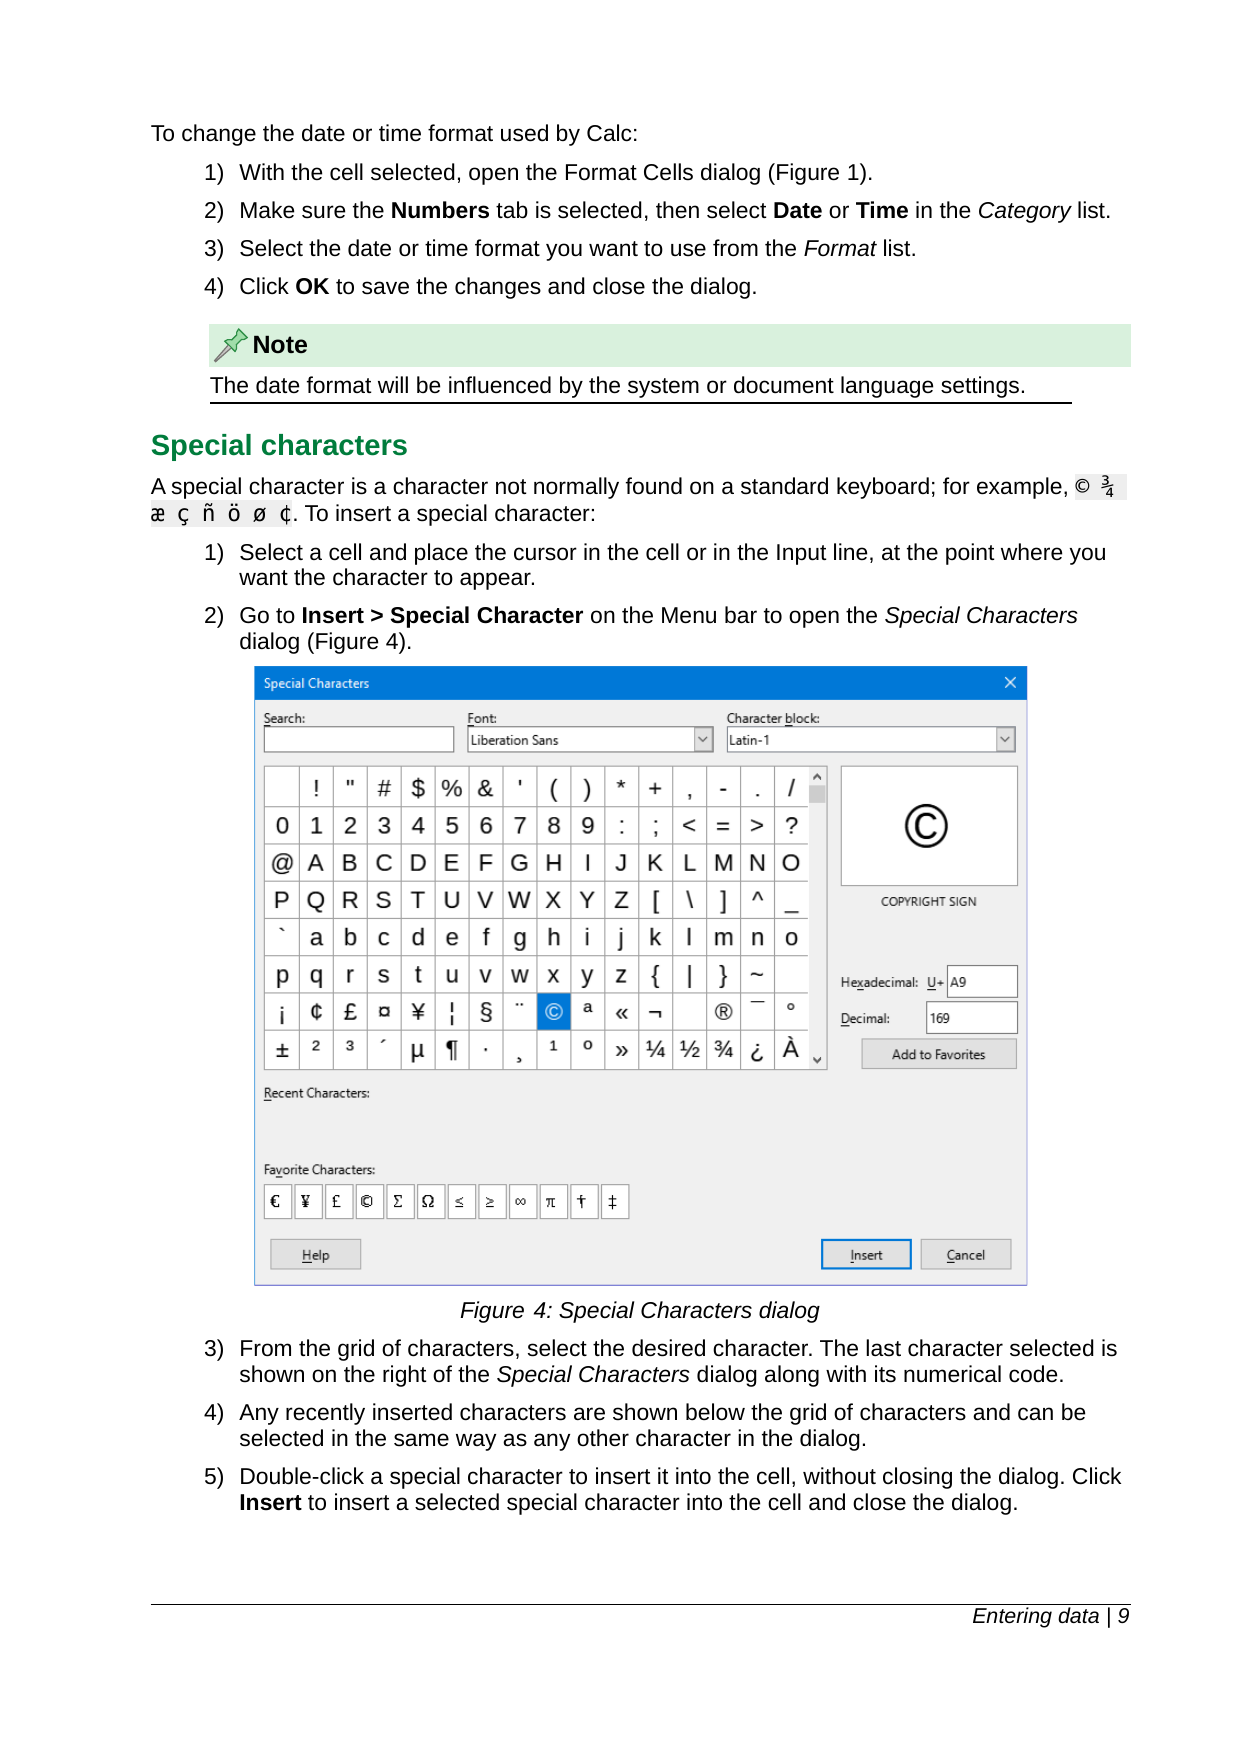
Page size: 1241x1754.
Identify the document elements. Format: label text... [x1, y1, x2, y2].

list With the cell selected, open the Format Cells dialog (Figure 1). [224, 159, 1131, 185]
picture [254, 666, 1028, 1286]
list Go to Insert > Special Character on the Menu bar to open the Special Characters dialog (Figure 4). [224, 603, 1131, 654]
list A special character is a character not normally found on a standard keyboard; for example, © ¾ æ ç ñ ö ø ¢. To insert a special character: [151, 473, 1131, 527]
list From the grid of characters, select the desired character. The last character selected is shown on the right of the Special Characters dialog along with its numerical code. [224, 1336, 1131, 1387]
list Make sure the Numbers tab is selected, then select Date or Time in the Category list. [224, 197, 1131, 223]
list Select a cell and place the cursor in the cell or in the Input line, at the point where you want the character to appear. [224, 539, 1131, 591]
list Any recently inserted characters are shown below the grid of characters and can be selected in the same way as any other character in the dialog. [224, 1400, 1131, 1451]
text The date format will be influenced by the system or document language settings. [209, 373, 1072, 404]
list Select the date or time format you want to use from the Format list. [224, 235, 1131, 261]
subtitle Note [209, 324, 1131, 367]
subtitle Special characters [151, 428, 1131, 461]
list Double-click a special character to insert it into the cell, without closing the dialog. Click Insert to insert a selected special character into the cell and close the dialog. [224, 1464, 1131, 1515]
text Figure 4: Special Characters dialog [254, 1298, 1027, 1324]
list To change the date or time format used by Calc: [151, 121, 1131, 147]
list Click OK to save the changes and close the dialog. [224, 273, 1131, 299]
